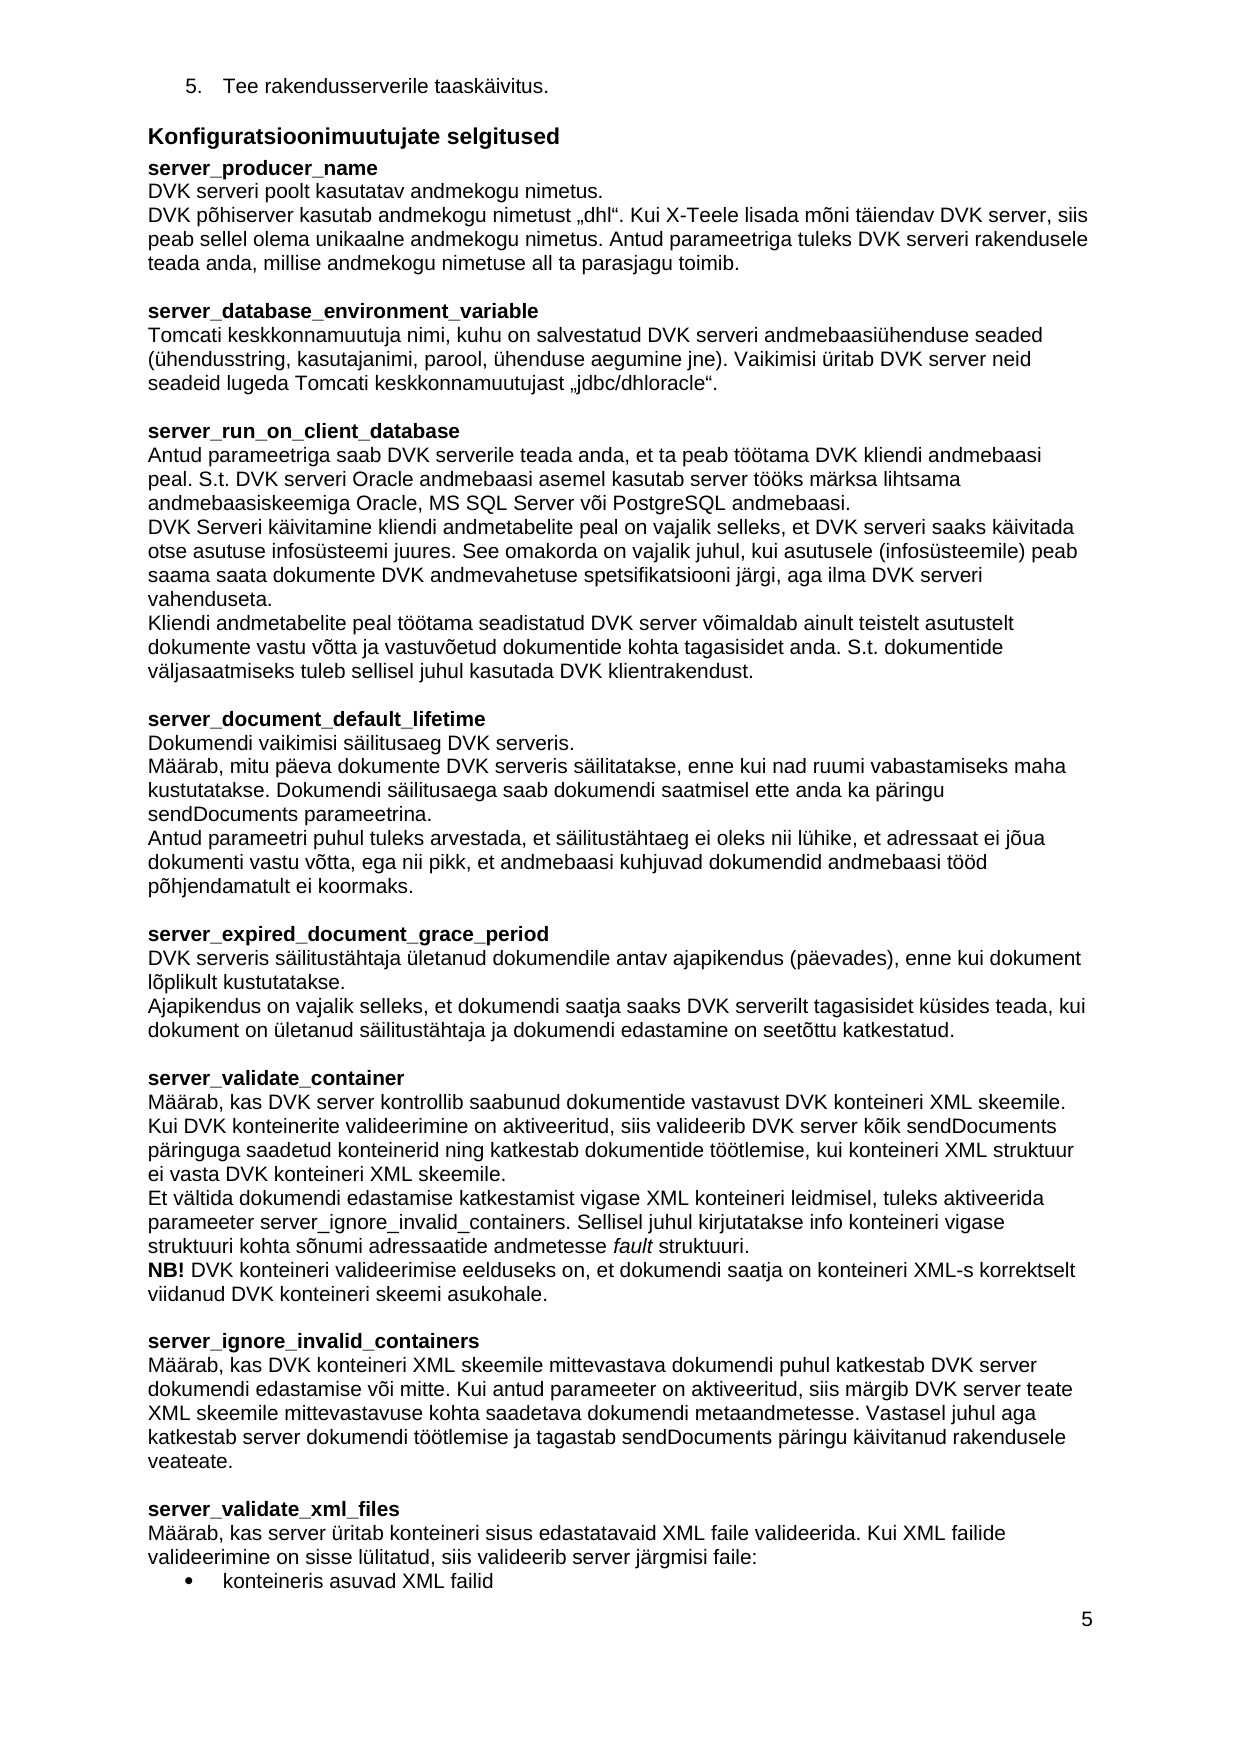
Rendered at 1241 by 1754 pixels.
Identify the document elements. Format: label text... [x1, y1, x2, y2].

text Kliendi andmetabelite peal töötama seadistatud DVK server võimaldab ainult teistelt asutustelt dokumente vastu võtta ja vastuvõetud dokumentide kohta tagasisidet anda. S.t. dokumentide väljasaatmiseks tuleb sellisel juhul kasutada DVK klientrakendust. [148, 611, 1093, 682]
subtitle Konfiguratsioonimuutujate selgitused [148, 123, 1093, 149]
text Antud parameetri puhul tuleks arvestada, et säilitustähtaeg ei oleks nii lühike, et adressaat ei jõua dokumenti vastu võtta, ega nii pikk, et andmebaasi kuhjuvad dokumendid andmebaasi tööd põhjendamatult ei koormaks. [148, 826, 1093, 898]
text server_producer_name [148, 155, 1093, 179]
text server_validate_container [148, 1066, 1093, 1090]
text server_ignore_invalid_containers [148, 1329, 1093, 1353]
text Ajapikendus on vajalik selleks, et dokumendi saatja saaks DVK serverilt tagasisidet küsides teada, kui dokument on ületanud säilitustähtaja ja dokumendi edastamine on seetõttu katkestatud. [148, 994, 1093, 1042]
text DVK serveris säilitustähtaja ületanud dokumendile antav ajapikendus (päevades), enne kui dokument lõplikult kustutatakse. [148, 946, 1093, 994]
text DVK serveri poolt kasutatav andmekogu nimetus. [148, 179, 1093, 203]
text Et vältida dokumendi edastamise katkestamist vigase XML konteineri leidmisel, tuleks aktiveerida parameeter server_ignore_invalid_containers. Sellisel juhul kirjutatakse info konteineri vigase struktuuri kohta sõnumi adressaatide andmetesse fault struktuuri. [148, 1186, 1093, 1257]
list konteineris asuvad XML failid [185, 1569, 1093, 1593]
text server_expired_document_grace_period [148, 922, 1093, 946]
text Määrab, kas DVK konteineri XML skeemile mittevastava dokumendi puhul katkestab DVK server dokumendi edastamise või mitte. Kui antud parameeter on aktiveeritud, siis märgib DVK server teate XML skeemile mittevastavuse kohta saadetava dokumendi metaandmetesse. Vastasel juhul aga katkestab server dokumendi töötlemise ja tagastab sendDocuments päringu käivitanud rakendusele veateate. [148, 1353, 1093, 1473]
text Määrab, kas DVK server kontrollib saabunud dokumentide vastavust DVK konteineri XML skeemile. [148, 1090, 1093, 1114]
text DVK Serveri käivitamine kliendi andmetabelite peal on vajalik selleks, et DVK serveri saaks käivitada otse asutuse infosüsteemi juures. See omakorda on vajalik juhul, kui asutusele (infosüsteemile) peab saama saata dokumente DVK andmevahetuse spetsifikatsiooni järgi, aga ilma DVK serveri vahenduseta. [148, 515, 1093, 611]
text Määrab, mitu päeva dokumente DVK serveris säilitatakse, enne kui nad ruumi vabastamiseks maha kustutatakse. Dokumendi säilitusaega saab dokumendi saatmisel ette anda ka päringu sendDocuments parameetrina. [148, 754, 1093, 826]
text Antud parameetriga saab DVK serverile teada anda, et ta peab töötama DVK kliendi andmebaasi peal. S.t. DVK serveri Oracle andmebaasi asemel kasutab server tööks märksa lihtsama andmebaasiskeemiga Oracle, MS SQL Server või PostgreSQL andmebaasi. [148, 443, 1093, 515]
text Määrab, kas server üritab konteineri sisus edastatavaid XML faile valideerida. Kui XML failide valideerimine on sisse lülitatud, siis valideerib server järgmisi faile: [148, 1521, 1093, 1569]
text server_run_on_client_database [148, 419, 1093, 443]
text DVK põhiserver kasutab andmekogu nimetust „dhl“. Kui X-Teele lisada mõni täiendav DVK server, siis peab sellel olema unikaalne andmekogu nimetus. Antud parameetriga tuleks DVK serveri rakendusele teada anda, millise andmekogu nimetuse all ta parasjagu toimib. [148, 203, 1093, 275]
list Tee rakendusserverile taaskäivitus. [185, 74, 1093, 98]
text Dokumendi vaikimisi säilitusaeg DVK serveris. [148, 730, 1093, 754]
text NB! DVK konteineri valideerimise eelduseks on, et dokumendi saatja on konteineri XML-s korrektselt viidanud DVK konteineri skeemi asukohale. [148, 1257, 1093, 1305]
text Kui DVK konteinerite valideerimine on aktiveeritud, siis valideerib DVK server kõik sendDocuments päringuga saadetud konteinerid ning katkestab dokumentide töötlemise, kui konteineri XML struktuur ei vasta DVK konteineri XML skeemile. [148, 1114, 1093, 1186]
text Tomcati keskkonnamuutuja nimi, kuhu on salvestatud DVK serveri andmebaasiühenduse seaded (ühendusstring, kasutajanimi, parool, ühenduse aegumine jne). Vaikimisi üritab DVK server neid seadeid lugeda Tomcati keskkonnamuutujast „jdbc/dhloracle“. [148, 323, 1093, 395]
text server_database_environment_variable [148, 299, 1093, 323]
text server_document_default_lifetime [148, 706, 1093, 730]
text server_validate_xml_files [148, 1497, 1093, 1521]
